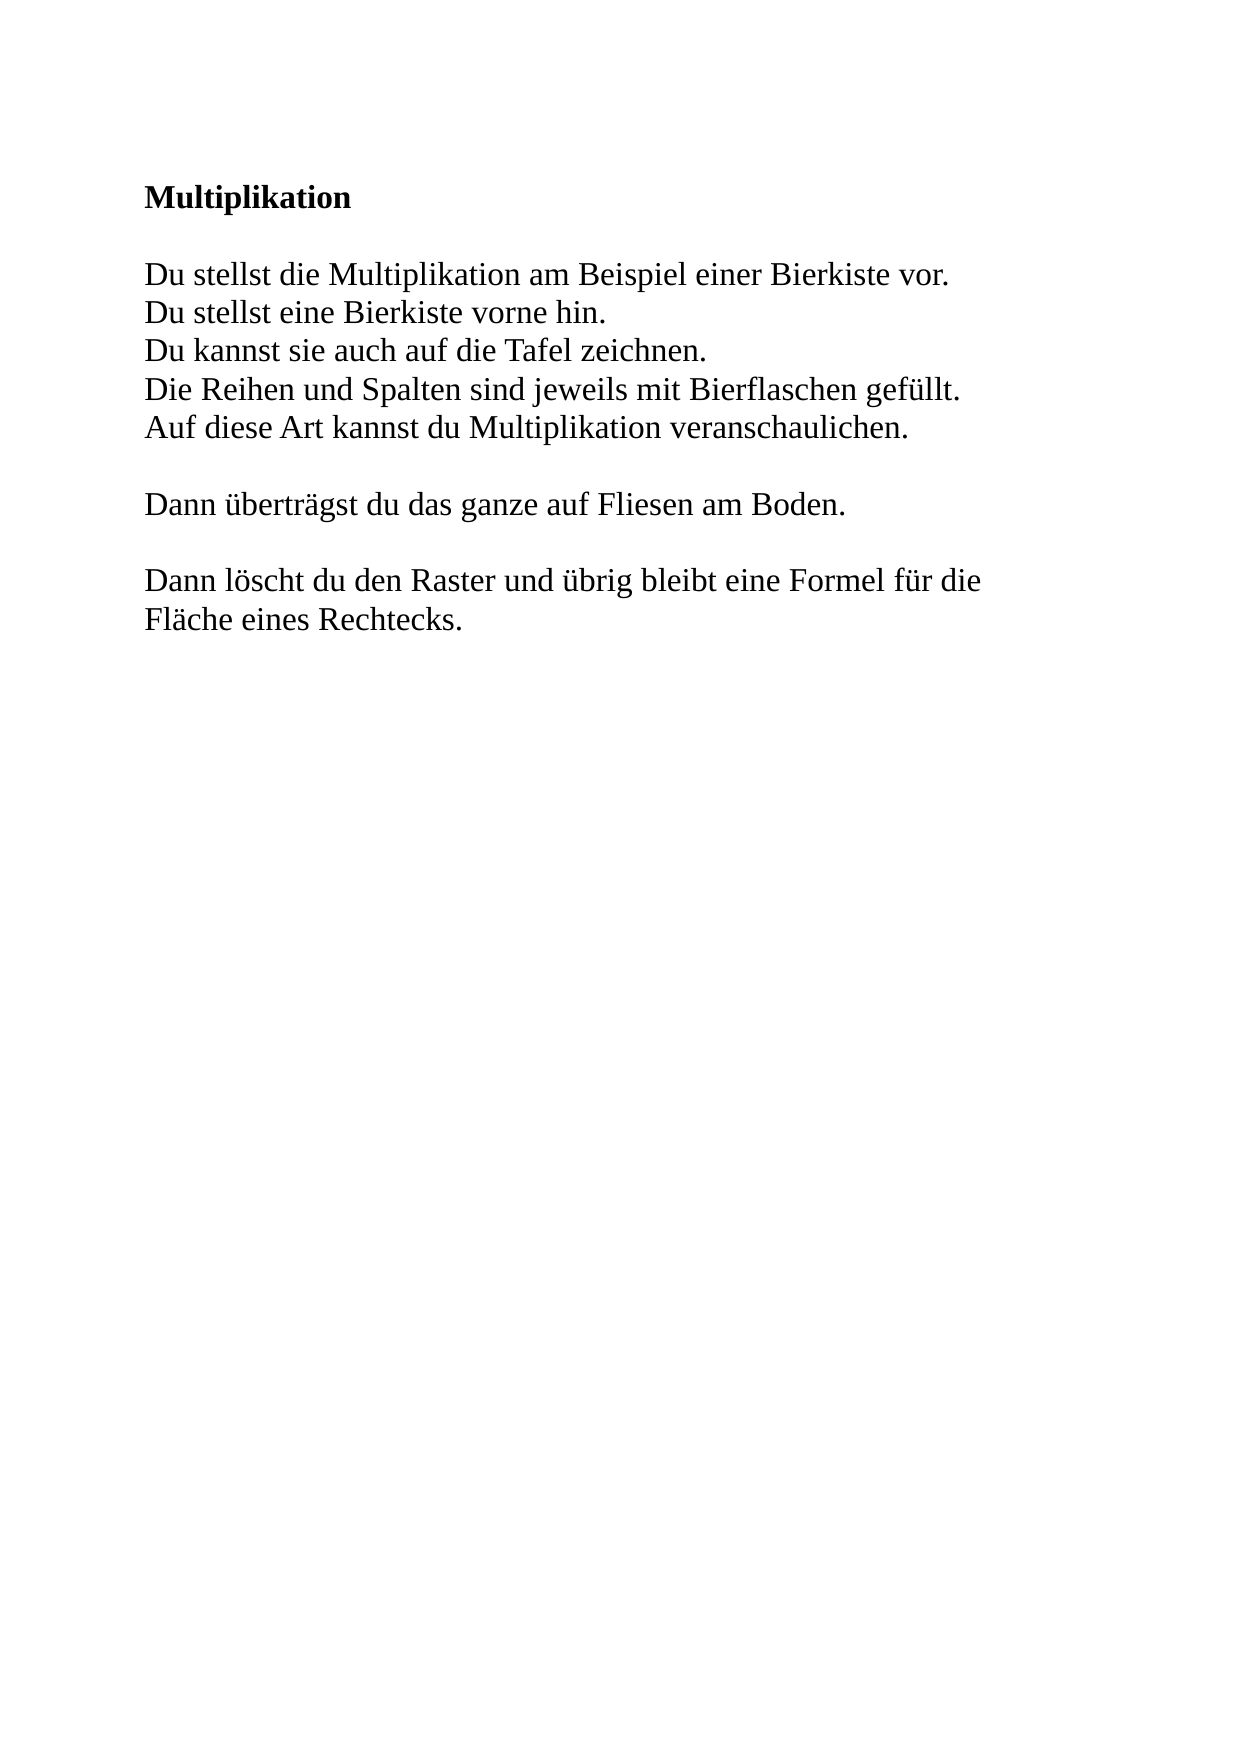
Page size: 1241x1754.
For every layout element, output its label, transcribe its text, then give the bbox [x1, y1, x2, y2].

text Die Reihen und Spalten sind jeweils mit Bierflaschen gefüllt. [144, 369, 1044, 407]
text Dann überträgst du das ganze auf Fliesen am Boden. [144, 484, 1044, 522]
text Dann löscht du den Raster und übrig bleibt eine Formel für die Fläche eines Rechtecks. [144, 561, 1044, 637]
text Multiplikation [144, 177, 1044, 216]
text Du kannst sie auch auf die Tafel zeichnen. [144, 331, 1044, 369]
text Du stellst eine Bierkiste vorne hin. [144, 292, 1044, 331]
text Auf diese Art kannst du Multiplikation veranschaulichen. [144, 407, 1044, 446]
text Du stellst die Multiplikation am Beispiel einer Bierkiste vor. [144, 254, 1044, 292]
